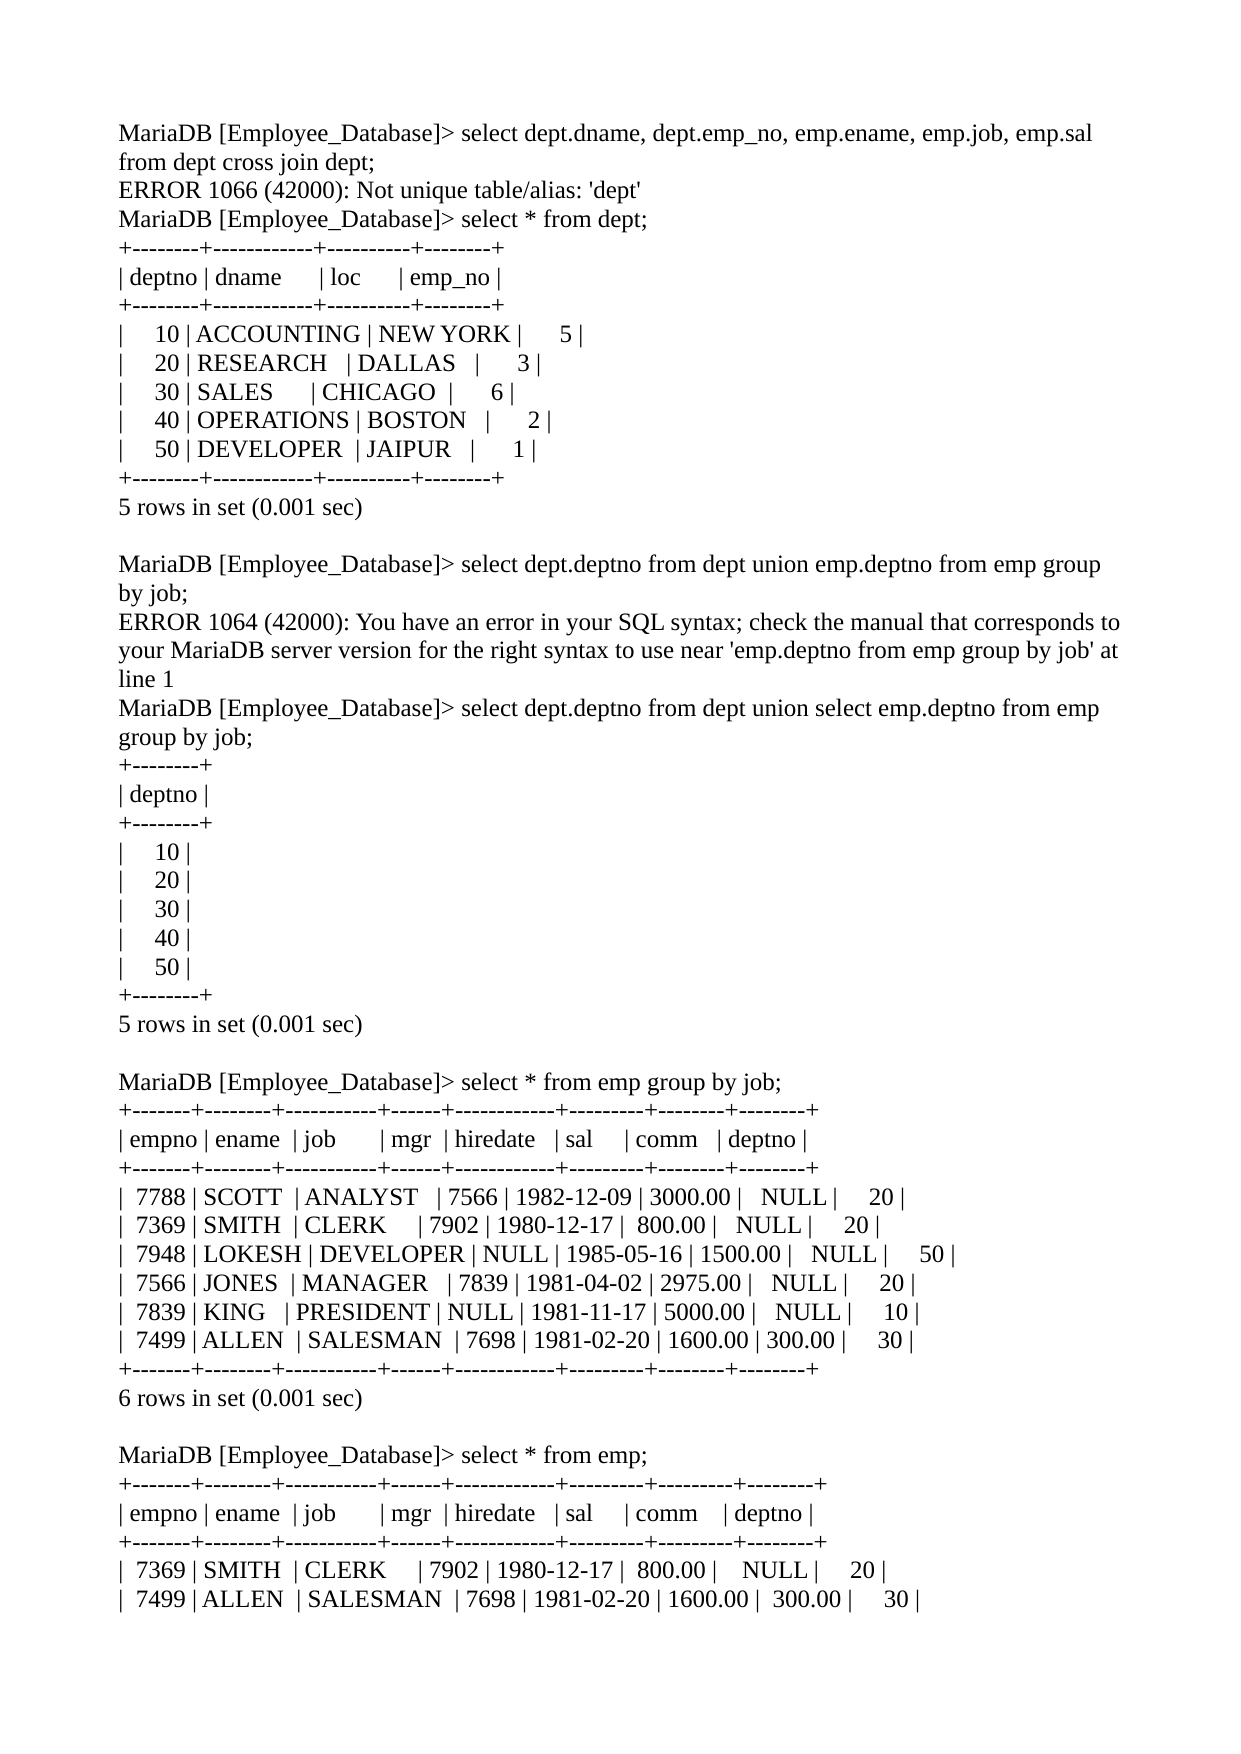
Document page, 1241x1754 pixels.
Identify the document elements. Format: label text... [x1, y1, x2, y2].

text +--------+------------+----------+--------+ [118, 291, 1122, 319]
text | 7788 | SCOTT | ANALYST | 7566 | 1982-12-09 | 3000.00 | NULL | 20 | [118, 1182, 1122, 1211]
text +--------+ [118, 981, 1122, 1009]
text +-------+--------+-----------+------+------------+---------+--------+--------+ [118, 1153, 1122, 1182]
text +-------+--------+-----------+------+------------+---------+--------+--------+ [118, 1354, 1122, 1383]
text | 7499 | ALLEN | SALESMAN | 7698 | 1981-02-20 | 1600.00 | 300.00 | 30 | [118, 1326, 1122, 1354]
text +-------+--------+-----------+------+------------+---------+---------+--------+ [118, 1527, 1122, 1556]
text MariaDB [Employee_Database]> select dept.deptno from dept union select emp.deptno from emp group by job; [118, 693, 1122, 751]
text 5 rows in set (0.001 sec) [118, 1009, 1122, 1038]
text MariaDB [Employee_Database]> select * from emp group by job; [118, 1067, 1122, 1096]
text | 40 | [118, 923, 1122, 952]
text 5 rows in set (0.001 sec) [118, 492, 1122, 521]
text ERROR 1066 (42000): Not unique table/alias: 'dept' [118, 176, 1122, 204]
text | 50 | DEVELOPER | JAIPUR | 1 | [118, 434, 1122, 463]
text | 10 | [118, 837, 1122, 866]
text MariaDB [Employee_Database]> select * from dept; [118, 204, 1122, 233]
text | 50 | [118, 952, 1122, 981]
text ERROR 1064 (42000): You have an error in your SQL syntax; check the manual that corresponds to your MariaDB server version for the right syntax to use near 'emp.deptno from emp group by job' at line 1 [118, 607, 1122, 693]
text +-------+--------+-----------+------+------------+---------+---------+--------+ [118, 1469, 1122, 1498]
text | 7369 | SMITH | CLERK | 7902 | 1980-12-17 | 800.00 | NULL | 20 | [118, 1211, 1122, 1239]
text | empno | ename | job | mgr | hiredate | sal | comm | deptno | [118, 1498, 1122, 1527]
text | 7948 | LOKESH | DEVELOPER | NULL | 1985-05-16 | 1500.00 | NULL | 50 | [118, 1239, 1122, 1268]
text +--------+------------+----------+--------+ [118, 233, 1122, 262]
text MariaDB [Employee_Database]> select dept.deptno from dept union emp.deptno from emp group by job; [118, 549, 1122, 607]
text +--------+ [118, 808, 1122, 837]
text | 30 | SALES | CHICAGO | 6 | [118, 377, 1122, 406]
text | 7566 | JONES | MANAGER | 7839 | 1981-04-02 | 2975.00 | NULL | 20 | [118, 1268, 1122, 1297]
text | 20 | [118, 866, 1122, 894]
text | 10 | ACCOUNTING | NEW YORK | 5 | [118, 319, 1122, 348]
text | deptno | dname | loc | emp_no | [118, 262, 1122, 291]
text | 20 | RESEARCH | DALLAS | 3 | [118, 348, 1122, 377]
text | 7369 | SMITH | CLERK | 7902 | 1980-12-17 | 800.00 | NULL | 20 | [118, 1556, 1122, 1584]
text +--------+------------+----------+--------+ [118, 463, 1122, 492]
text +--------+ [118, 751, 1122, 779]
text | 7839 | KING | PRESIDENT | NULL | 1981-11-17 | 5000.00 | NULL | 10 | [118, 1297, 1122, 1326]
text 6 rows in set (0.001 sec) [118, 1383, 1122, 1412]
text MariaDB [Employee_Database]> select * from emp; [118, 1441, 1122, 1469]
text | deptno | [118, 779, 1122, 808]
text MariaDB [Employee_Database]> select dept.dname, dept.emp_no, emp.ename, emp.job, emp.sal from dept cross join dept; [118, 118, 1122, 176]
text | empno | ename | job | mgr | hiredate | sal | comm | deptno | [118, 1124, 1122, 1153]
text | 30 | [118, 894, 1122, 923]
text | 7499 | ALLEN | SALESMAN | 7698 | 1981-02-20 | 1600.00 | 300.00 | 30 | [118, 1584, 1122, 1613]
text | 40 | OPERATIONS | BOSTON | 2 | [118, 406, 1122, 434]
text +-------+--------+-----------+------+------------+---------+--------+--------+ [118, 1096, 1122, 1124]
